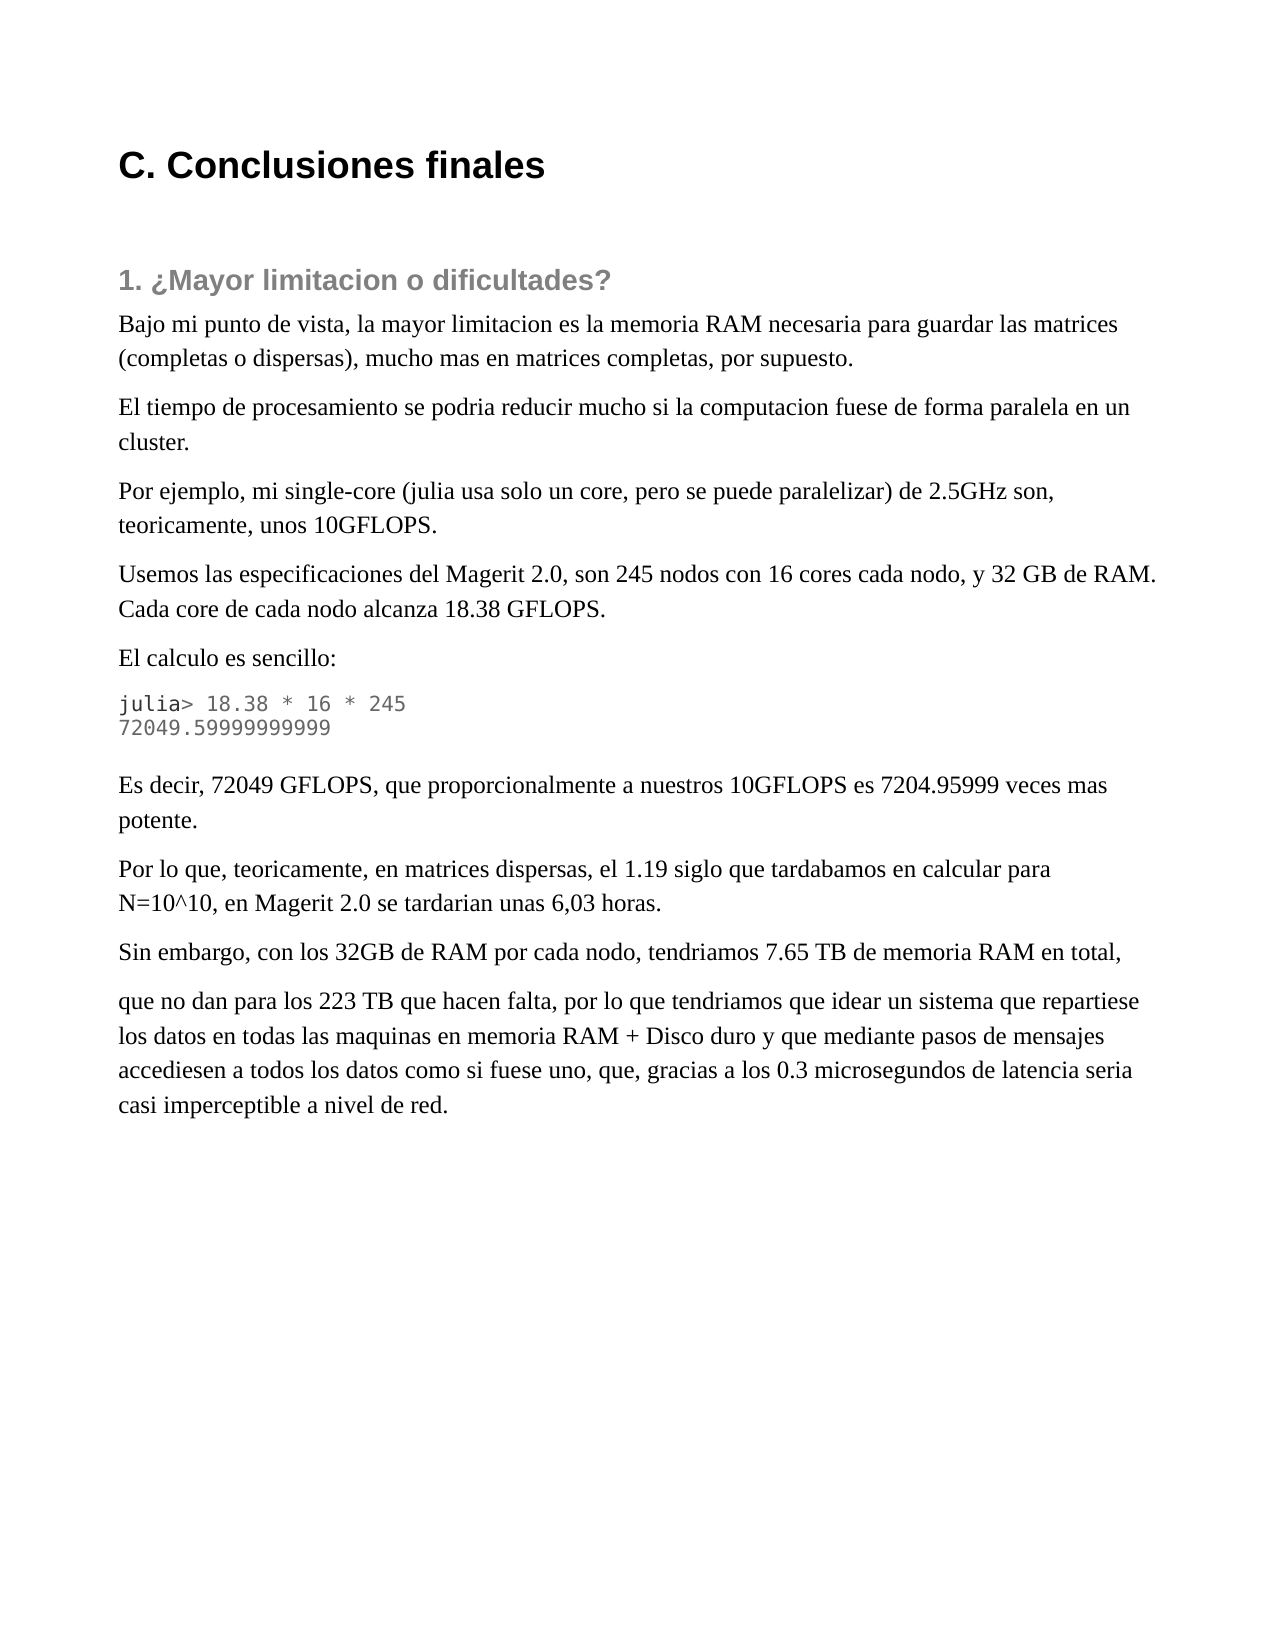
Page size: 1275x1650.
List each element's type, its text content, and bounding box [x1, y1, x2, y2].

text 72049.59999999999 [118, 716, 1157, 741]
text Por ejemplo, mi single-core (julia usa solo un core, pero se puede paralelizar) de 2.5GHz son, teoricamente, unos 10GFLOPS. [118, 476, 1157, 539]
text El tiempo de procesamiento se podria reducir mucho si la computacion fuese de forma paralela en un cluster. [118, 392, 1157, 456]
text El calculo es sencillo: [118, 643, 1157, 672]
text que no dan para los 223 TB que hacen falta, por lo que tendriamos que idear un sistema que repartiese los datos en todas las maquinas en memoria RAM + Disco duro y que mediante pasos de mensajes accediesen a todos los datos como si fuese uno, que, gracias a los 0.3 microsegundos de latencia seria casi imperceptible a nivel de red. [118, 986, 1157, 1118]
text Bajo mi punto de vista, la mayor limitacion es la memoria RAM necesaria para guardar las matrices (completas o dispersas), mucho mas en matrices completas, por supuesto. [118, 309, 1157, 372]
text Es decir, 72049 GFLOPS, que proporcionalmente a nuestros 10GFLOPS es 7204.95999 veces mas potente. [118, 770, 1157, 833]
text Usemos las especificaciones del Magerit 2.0, son 245 nodos con 16 cores cada nodo, y 32 GB de RAM. Cada core de cada nodo alcanza 18.38 GFLOPS. [118, 559, 1157, 623]
text Sin embargo, con los 32GB de RAM por cada nodo, tendriamos 7.65 TB de memoria RAM en total, [118, 937, 1157, 966]
text Por lo que, teoricamente, en matrices dispersas, el 1.19 siglo que tardabamos en calcular para N=10^10, en Magerit 2.0 se tardarian unas 6,03 horas. [118, 854, 1157, 917]
subtitle 1. ¿Mayor limitacion o dificultades? [118, 263, 1157, 296]
subtitle C. Conclusiones finales [118, 143, 1157, 187]
text julia> 18.38 * 16 * 245 [118, 692, 1157, 716]
